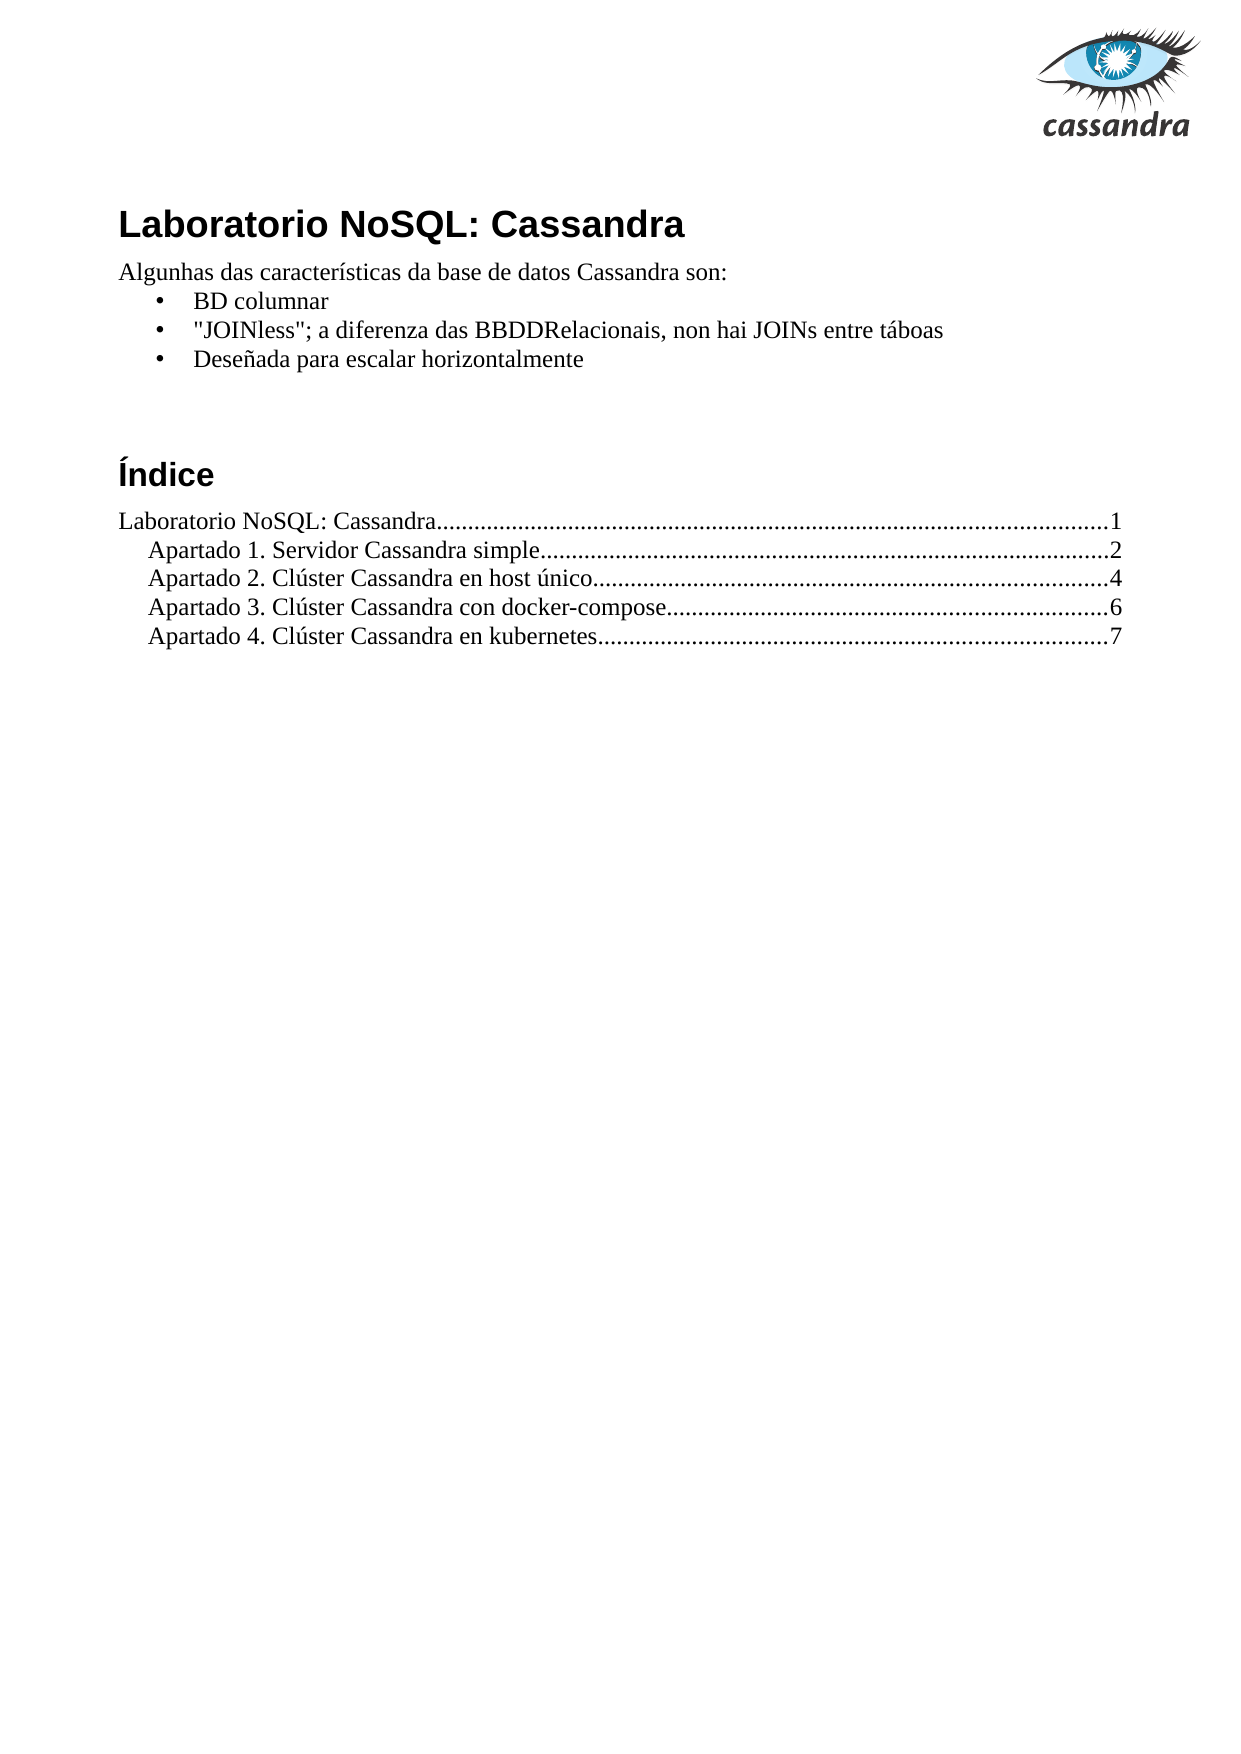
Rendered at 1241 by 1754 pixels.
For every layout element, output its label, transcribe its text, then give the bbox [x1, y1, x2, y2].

text Apartado 4. Clúster Cassandra en kubernetes 7 [148, 621, 1122, 650]
list "JOINless"; a diferenza das BBDDRelacionais, non hai JOINs entre táboas [156, 315, 1122, 344]
subtitle Índice [118, 455, 1122, 493]
text Apartado 3. Clúster Cassandra con docker-compose 6 [148, 592, 1122, 621]
text Apartado 1. Servidor Cassandra simple 2 [148, 535, 1122, 563]
text Algunhas das características da base de datos Cassandra son: [118, 257, 1122, 286]
list Deseñada para escalar horizontalmente [156, 344, 1122, 372]
text Apartado 2. Clúster Cassandra en host único 4 [148, 563, 1122, 592]
subtitle Laboratorio NoSQL: Cassandra [118, 201, 1122, 245]
text Laboratorio NoSQL: Cassandra 1 [118, 506, 1122, 535]
list BD columnar [156, 286, 1122, 315]
